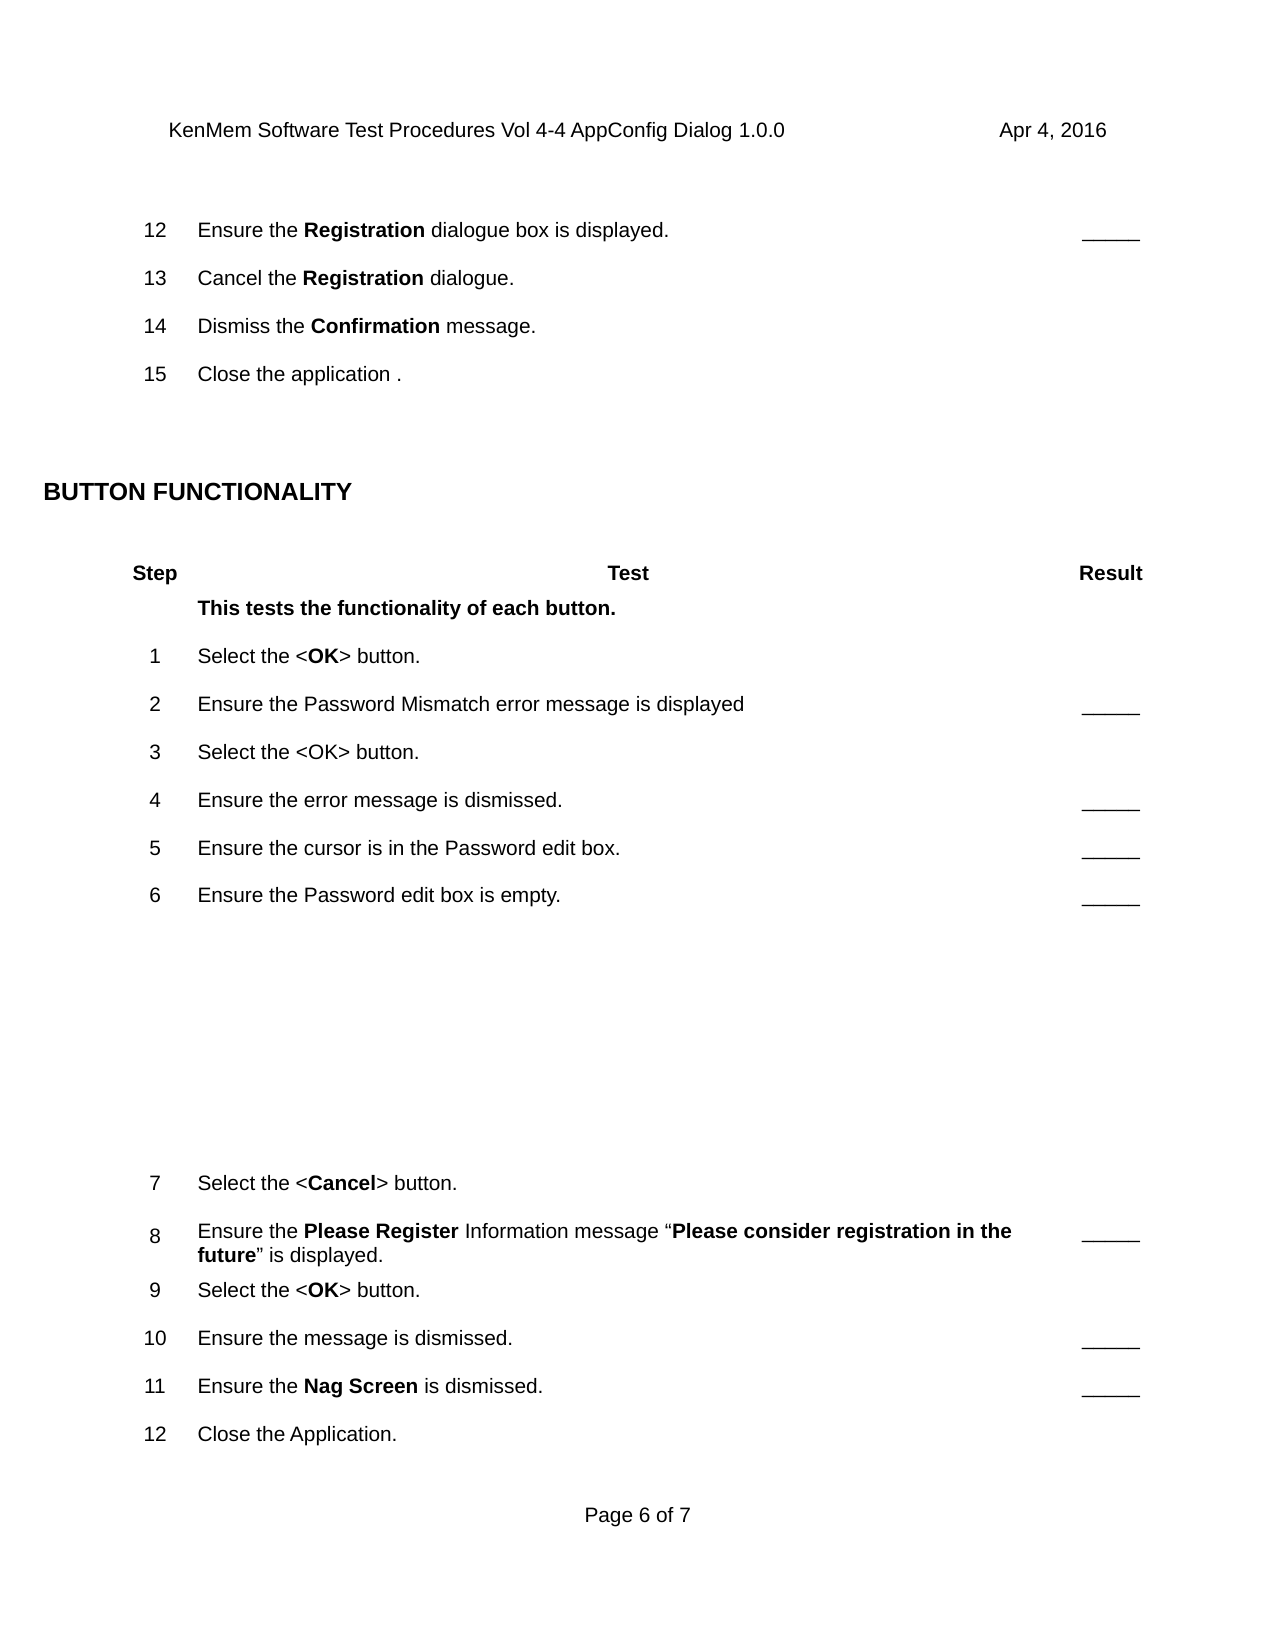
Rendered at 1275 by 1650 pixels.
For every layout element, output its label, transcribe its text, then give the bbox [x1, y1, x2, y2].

table_cell [1065, 638, 1157, 686]
table_cell [1065, 1021, 1157, 1069]
table_cell 10 [118, 1320, 191, 1368]
table_header Step [118, 555, 191, 590]
table_cell [191, 973, 1065, 1021]
table_cell Dismiss the Confirmation message. [191, 308, 1065, 356]
table_cell Close the application . [191, 356, 1065, 404]
table_cell _____ [1065, 213, 1157, 260]
table_header Test [191, 555, 1065, 590]
table_cell Select the <OK> button. [191, 734, 1065, 782]
table_cell [1065, 1165, 1157, 1213]
table_header [118, 177, 191, 212]
table_cell 6 [118, 878, 191, 925]
table_cell _____ [1065, 1368, 1157, 1416]
table_cell Select the <OK> button. [191, 638, 1065, 686]
table_cell [118, 973, 191, 1021]
table_header Result [1065, 555, 1157, 590]
table_cell _____ [1065, 830, 1157, 877]
table_cell 2 [118, 686, 191, 734]
table_cell Ensure the Please Register Information message “Please consider registration in the future” is displayed. [191, 1213, 1065, 1272]
table_cell 12 [118, 1416, 191, 1464]
table_cell [1065, 590, 1157, 638]
table_cell Select the <OK> button. [191, 1272, 1065, 1320]
table_cell _____ [1065, 878, 1157, 925]
table_cell 12 [118, 213, 191, 260]
table_cell Ensure the Password edit box is empty. [191, 878, 1065, 925]
table_cell 13 [118, 260, 191, 308]
table_cell _____ [1065, 1320, 1157, 1368]
table_cell [1065, 1069, 1157, 1117]
table_cell [1065, 1416, 1157, 1464]
table_cell [191, 1069, 1065, 1117]
table_cell [191, 1117, 1065, 1165]
table_cell Cancel the Registration dialogue. [191, 260, 1065, 308]
table_cell _____ [1065, 782, 1157, 829]
table_cell [1065, 1272, 1157, 1320]
table_header [1065, 177, 1157, 212]
table_cell 5 [118, 830, 191, 877]
table_cell 7 [118, 1165, 191, 1213]
table_cell 9 [118, 1272, 191, 1320]
table_cell Close the Application. [191, 1416, 1065, 1464]
table_cell _____ [1065, 686, 1157, 734]
table_cell [118, 1069, 191, 1117]
table_cell 4 [118, 782, 191, 829]
table_cell [1065, 308, 1157, 356]
table_cell [1065, 973, 1157, 1021]
table_cell [1065, 734, 1157, 782]
table_cell Ensure the message is dismissed. [191, 1320, 1065, 1368]
table_cell Ensure the Password Mismatch error message is displayed [191, 686, 1065, 734]
table_cell [1065, 925, 1157, 973]
table_cell [1065, 356, 1157, 404]
table_cell [118, 590, 191, 638]
subtitle BUTTON FUNCTIONALITY [43, 477, 1157, 506]
table_cell [118, 1021, 191, 1069]
table_cell Select the <Cancel> button. [191, 1165, 1065, 1213]
table_cell This tests the functionality of each button. [191, 590, 1065, 638]
table_cell Ensure the cursor is in the Password edit box. [191, 830, 1065, 877]
table_cell Ensure the error message is dismissed. [191, 782, 1065, 829]
table_cell [118, 925, 191, 973]
table_cell [118, 1117, 191, 1165]
table_cell 3 [118, 734, 191, 782]
table_header [191, 177, 1065, 212]
table_cell [1065, 1117, 1157, 1165]
table_cell [1065, 260, 1157, 308]
table_cell _____ [1065, 1213, 1157, 1272]
table_cell Ensure the Nag Screen is dismissed. [191, 1368, 1065, 1416]
table_cell 15 [118, 356, 191, 404]
table_cell 11 [118, 1368, 191, 1416]
table_cell [191, 925, 1065, 973]
table_cell Ensure the Registration dialogue box is displayed. [191, 213, 1065, 260]
table_cell 8 [118, 1213, 191, 1272]
table_cell 1 [118, 638, 191, 686]
table_cell [191, 1021, 1065, 1069]
table_cell 14 [118, 308, 191, 356]
